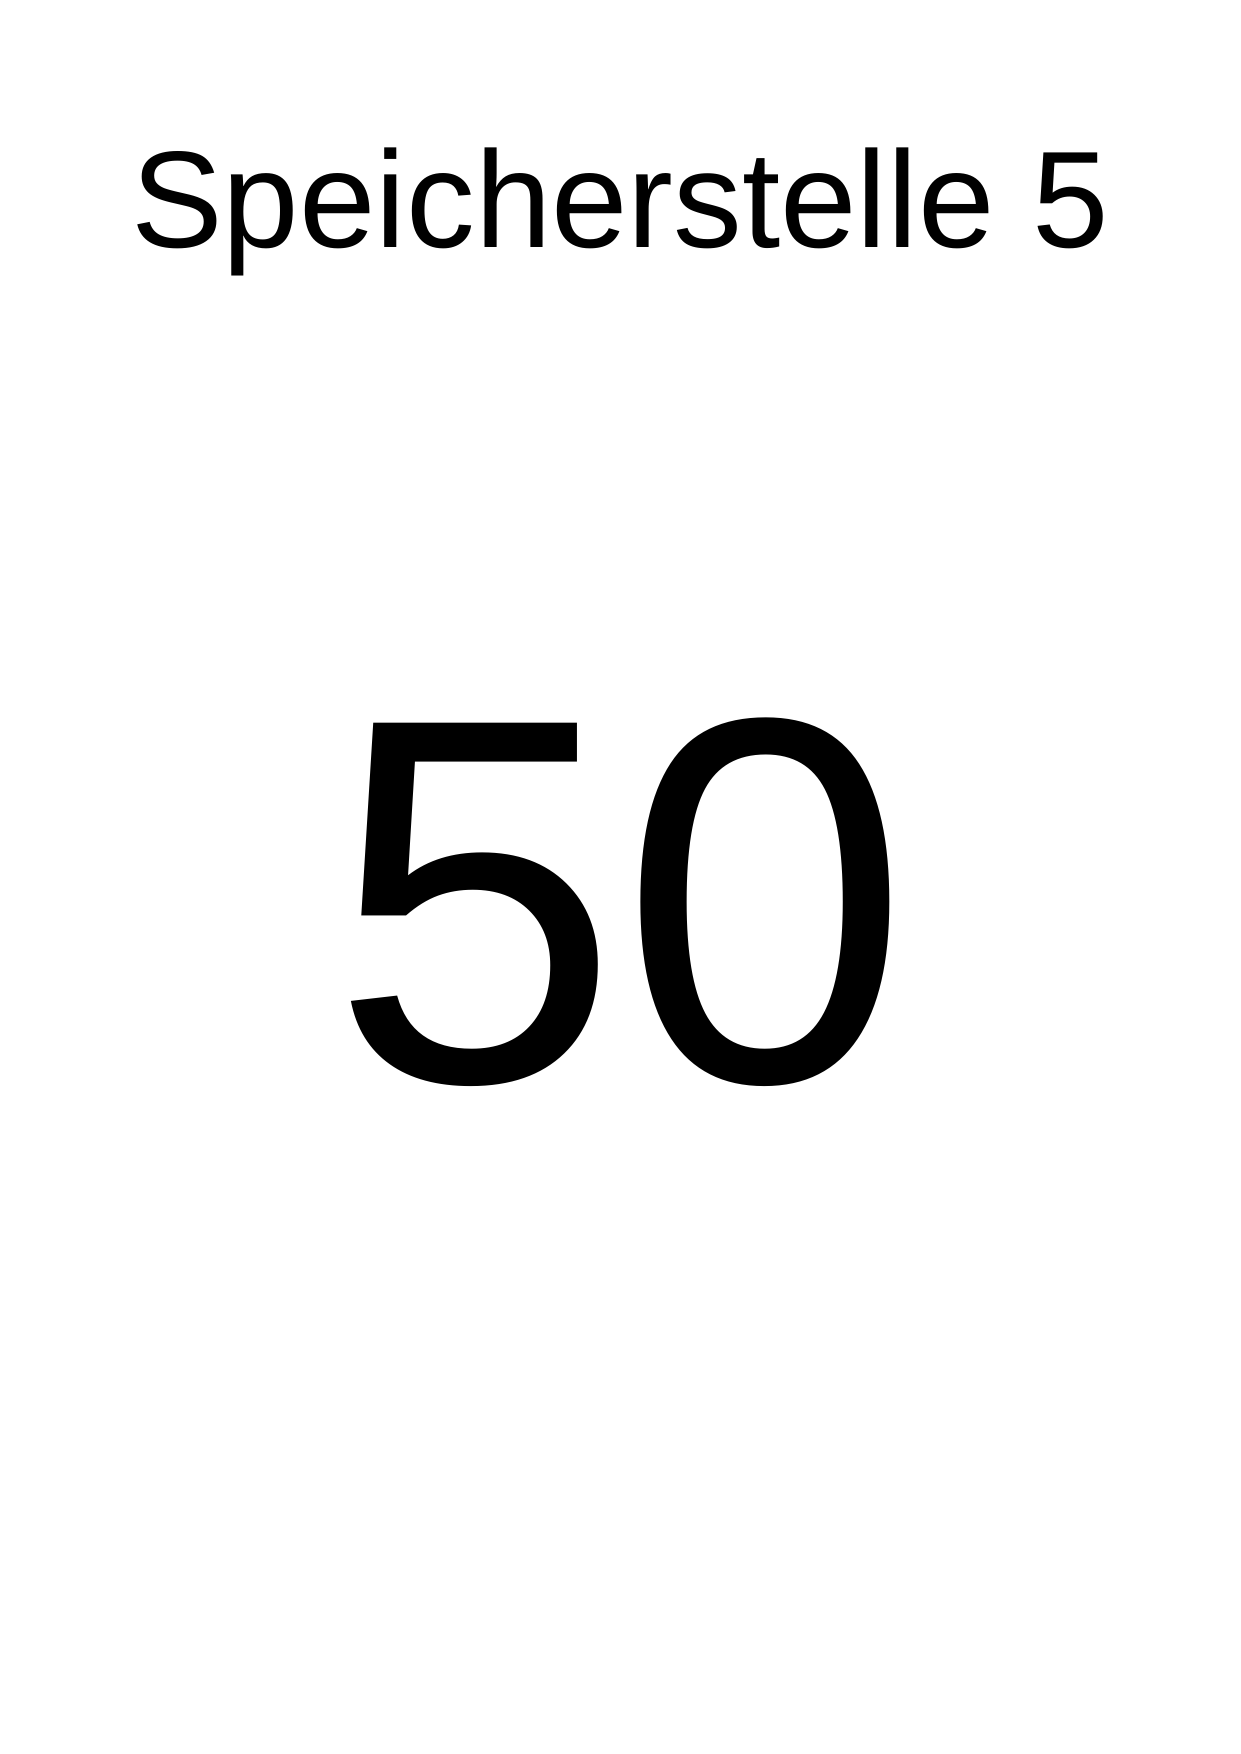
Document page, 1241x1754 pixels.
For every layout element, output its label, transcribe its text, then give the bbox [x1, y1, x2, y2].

text 50 [118, 592, 1122, 1191]
text Speicherstelle 5 [118, 118, 1122, 276]
